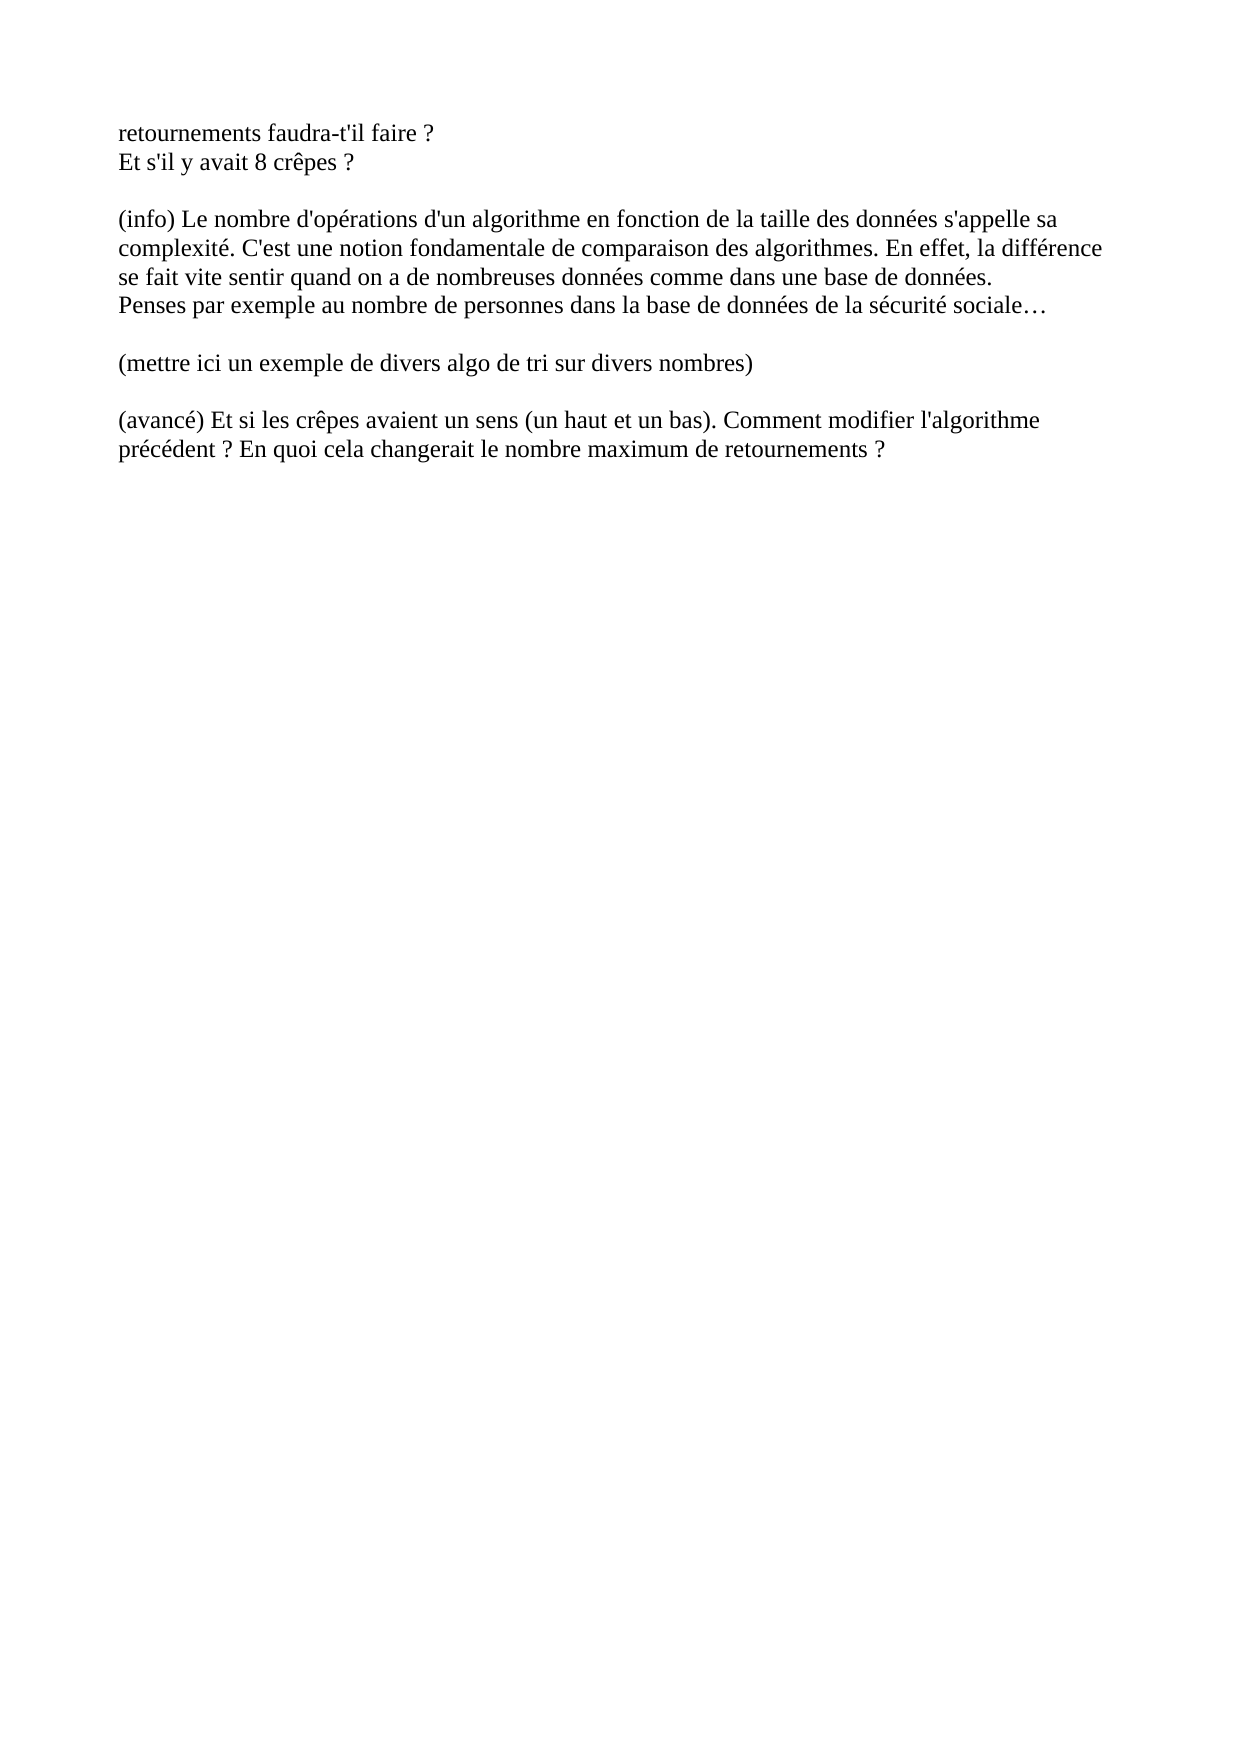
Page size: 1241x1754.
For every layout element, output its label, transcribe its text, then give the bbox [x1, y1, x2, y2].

text (avancé) Et si les crêpes avaient un sens (un haut et un bas). Comment modifier l'algorithme précédent ? En quoi cela changerait le nombre maximum de retournements ? [118, 406, 1122, 463]
text retournements faudra-t'il faire ? [118, 118, 1122, 147]
text (mettre ici un exemple de divers algo de tri sur divers nombres) [118, 348, 1122, 377]
text (info) Le nombre d'opérations d'un algorithme en fonction de la taille des données s'appelle sa complexité. C'est une notion fondamentale de comparaison des algorithmes. En effet, la différence se fait vite sentir quand on a de nombreuses données comme dans une base de données. [118, 204, 1122, 291]
text Penses par exemple au nombre de personnes dans la base de données de la sécurité sociale… [118, 291, 1122, 319]
text Et s'il y avait 8 crêpes ? [118, 147, 1122, 176]
